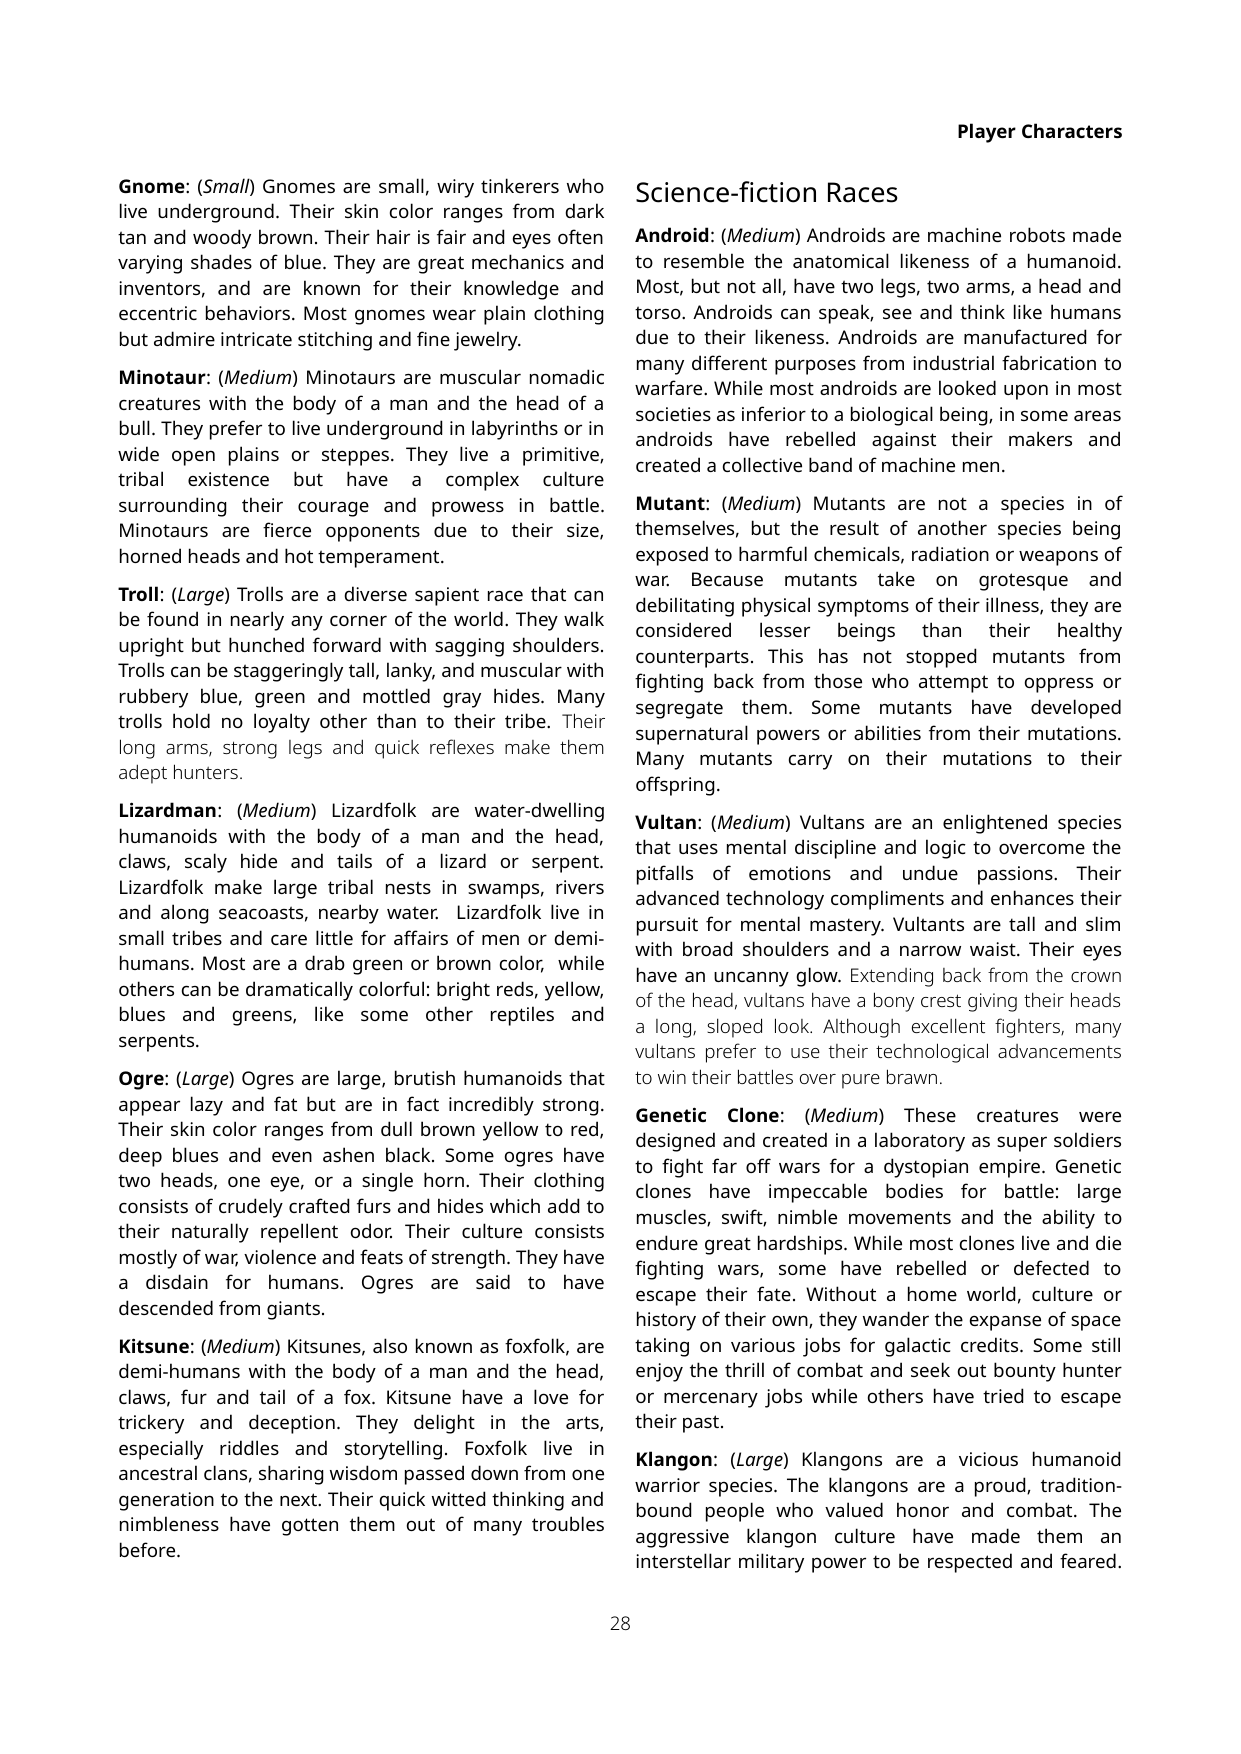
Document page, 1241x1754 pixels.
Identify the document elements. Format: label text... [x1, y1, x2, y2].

text Troll: (Large) Trolls are a diverse sapient race that can be found in nearly any corner of the world. They walk upright but hunched forward with sagging shoulders. Trolls can be staggeringly tall, lanky, and muscular with rubbery blue, green and mottled gray hides. Many trolls hold no loyalty other than to their tribe. Their long arms, strong legs and quick reflexes make them adept hunters. [118, 581, 605, 785]
text Android: (Medium) Androids are machine robots made to resemble the anatomical likeness of a humanoid. Most, but not all, have two legs, two arms, a head and torso. Androids can speak, see and think like humans due to their likeness. Androids are manufactured for many different purposes from industrial fabrication to warfare. While most androids are looked upon in most societies as inferior to a biological being, in some areas androids have rebelled against their makers and created a collective band of machine men. [635, 222, 1122, 478]
text Science-fiction Races [635, 173, 1122, 210]
text Klangon: (Large) Klangons are a vicious humanoid warrior species. The klangons are a proud, tradition-bound people who valued honor and combat. The aggressive klangon culture have made them an interstellar military power to be respected and feared. [635, 1446, 1122, 1574]
text Genetic Clone: (Medium) These creatures were designed and created in a laboratory as super soldiers to fight far off wars for a dystopian empire. Genetic clones have impeccable bodies for battle: large muscles, swift, nimble movements and the ability to endure great hardships. While most clones live and die fighting wars, some have rebelled or defected to escape their fate. Without a home world, culture or history of their own, they wander the expanse of space taking on various jobs for galactic credits. Some still enjoy the thrill of combat and seek out bounty hunter or mercenary jobs while others have tried to escape their past. [635, 1102, 1122, 1434]
text Vultan: (Medium) Vultans are an enlightened species that uses mental discipline and logic to overcome the pitfalls of emotions and undue passions. Their advanced technology compliments and enhances their pursuit for mental mastery. Vultants are tall and slim with broad shoulders and a narrow waist. Their eyes have an uncanny glow. Extending back from the crown of the head, vultans have a bony crest giving their heads a long, sloped look. Although excellent fighters, many vultans prefer to use their technological advancements to win their battles over pure brawn. [635, 809, 1122, 1090]
text Kitsune: (Medium) Kitsunes, also known as foxfolk, are demi-humans with the body of a man and the head, claws, fur and tail of a fox. Kitsune have a love for trickery and deception. They delight in the arts, especially riddles and storytelling. Foxfolk live in ancestral clans, sharing wisdom passed down from one generation to the next. Their quick witted thinking and nimbleness have gotten them out of many troubles before. [118, 1333, 605, 1563]
text Lizardman: (Medium) Lizardfolk are water-dwelling humanoids with the body of a man and the head, claws, scaly hide and tails of a lizard or serpent. Lizardfolk make large tribal nests in swamps, rivers and along seacoasts, nearby water. Lizardfolk live in small tribes and care little for affairs of men or demi-humans. Most are a drab green or brown color, while others can be dramatically colorful: bright reds, yellow, blues and greens, like some other reptiles and serpents. [118, 798, 605, 1053]
text Gnome: (Small) Gnomes are small, wiry tinkerers who live underground. Their skin color ranges from dark tan and woody brown. Their hair is fair and eyes often varying shades of blue. They are great mechanics and inventors, and are known for their knowledge and eccentric behaviors. Most gnomes wear plain clothing but admire intricate stitching and fine jewelry. [118, 173, 605, 352]
text Mutant: (Medium) Mutants are not a species in of themselves, but the result of another species being exposed to harmful chemicals, radiation or weapons of war. Because mutants take on grotesque and debilitating physical symptoms of their illness, they are considered lesser beings than their healthy counterparts. This has not stopped mutants from fighting back from those who attempt to oppress or segregate them. Some mutants have developed supernatural powers or abilities from their mutations. Many mutants carry on their mutations to their offspring. [635, 490, 1122, 796]
text Minotaur: (Medium) Minotaurs are muscular nomadic creatures with the body of a man and the head of a bull. They prefer to live underground in labyrinths or in wide open plains or steppes. They live a primitive, tribal existence but have a complex culture surrounding their courage and prowess in battle. Minotaurs are fierce opponents due to their size, horned heads and hot temperament. [118, 364, 605, 568]
text Ogre: (Large) Ogres are large, brutish humanoids that appear lazy and fat but are in fact incredibly strong. Their skin color ranges from dull brown yellow to red, deep blues and even ashen black. Some ogres have two heads, one eye, or a single horn. Their clothing consists of crudely crafted furs and hides which add to their naturally repellent odor. Their culture consists mostly of war, violence and feats of strength. They have a disdain for humans. Ogres are said to have descended from giants. [118, 1065, 605, 1321]
